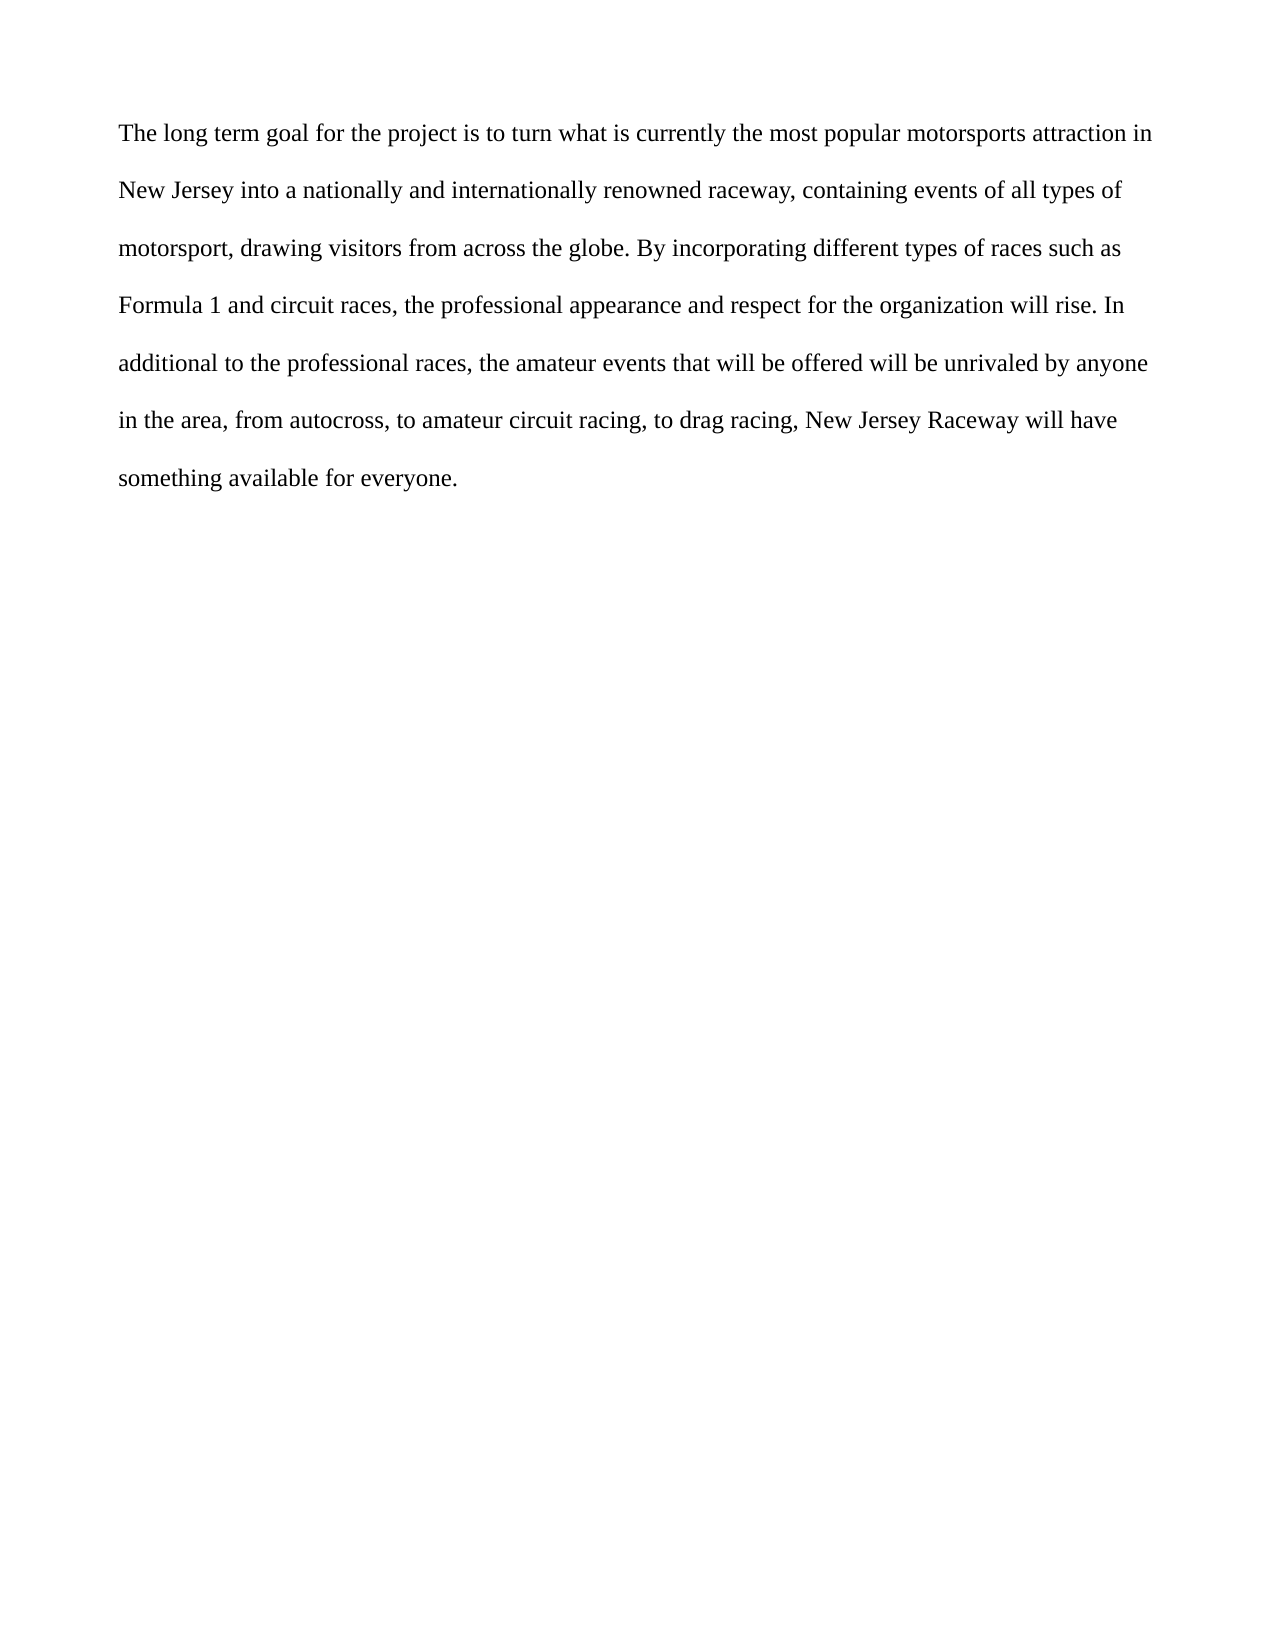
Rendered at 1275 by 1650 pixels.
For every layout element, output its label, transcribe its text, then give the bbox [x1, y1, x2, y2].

text The long term goal for the project is to turn what is currently the most popular motorsports attraction in New Jersey into a nationally and internationally renowned raceway, containing events of all types of motorsport, drawing visitors from across the globe. By incorporating different types of races such as Formula 1 and circuit races, the professional appearance and respect for the organization will rise. In additional to the professional races, the amateur events that will be offered will be unrivaled by anyone in the area, from autocross, to amateur circuit racing, to drag racing, New Jersey Raceway will have something available for everyone. [118, 118, 1157, 492]
